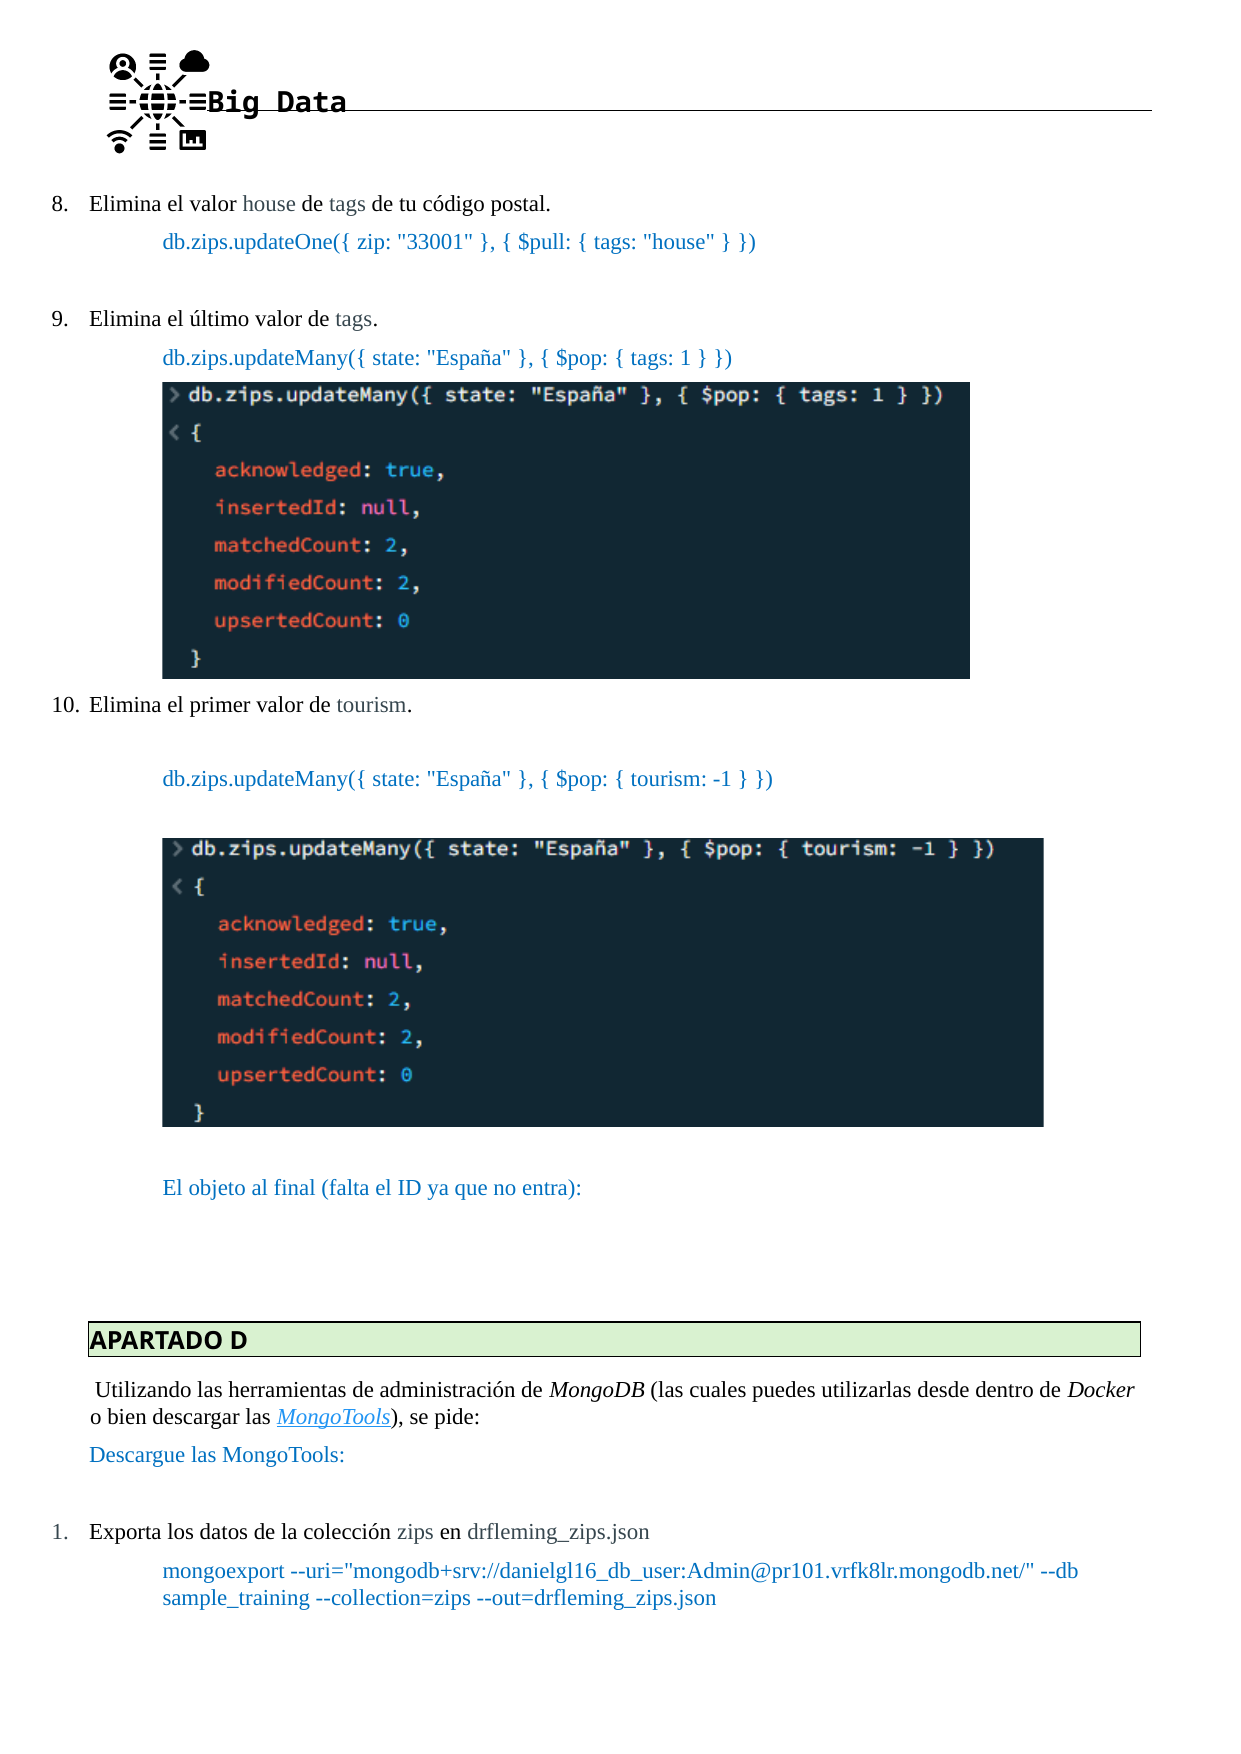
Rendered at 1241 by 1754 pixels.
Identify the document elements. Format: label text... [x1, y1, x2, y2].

text db.zips.updateOne({ zip: "33001" }, { $pull: { tags: "house" } }) [162, 228, 1141, 254]
text mongoexport --uri="mongodb+srv://danielgl16_db_user:Admin@pr101.vrfk8lr.mongodb.net/" --db sample_training --collection=zips --out=drfleming_zips.json [162, 1557, 1141, 1610]
list Exporta los datos de la colección zips en drfleming_zips.json [51, 1518, 1141, 1545]
text db.zips.updateMany({ state: "España" }, { $pop: { tags: 1 } }) [162, 343, 1141, 370]
list Elimina el valor house de tags de tu código postal. [51, 190, 1141, 216]
text Utilizando las herramientas de administración de MongoDB (las cuales puedes utilizarlas desde dentro de Docker o bien descargar las MongoTools), se pide: [89, 1376, 1141, 1429]
list Elimina el primer valor de tourism. [51, 691, 1141, 717]
subtitle APARTADO D [89, 1323, 1140, 1356]
text El objeto al final (falta el ID ya que no entra): [162, 1174, 1141, 1200]
list Elimina el último valor de tags. [51, 305, 1141, 331]
text db.zips.updateMany({ state: "España" }, { $pop: { tourism: -1 } }) [162, 765, 1141, 791]
text Descargue las MongoTools: [89, 1441, 1141, 1468]
